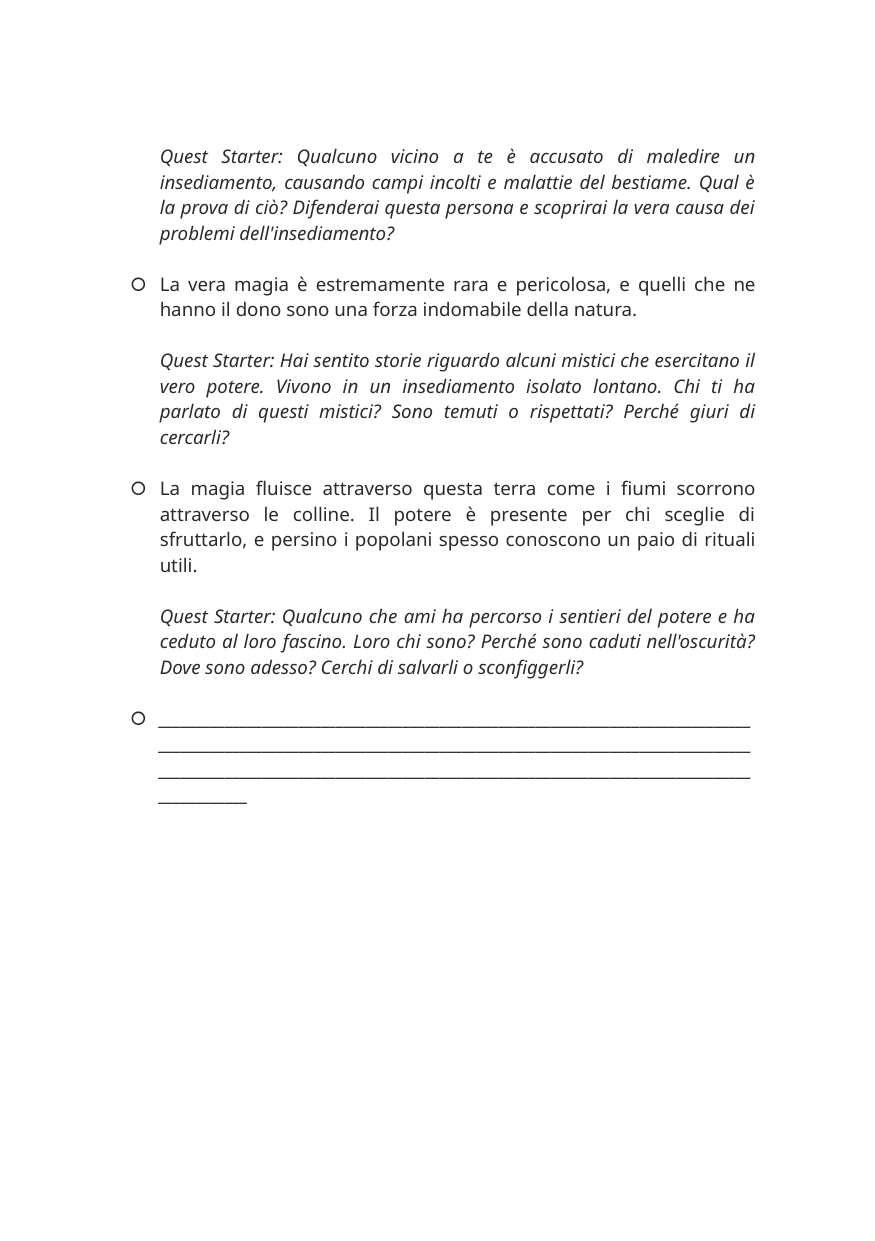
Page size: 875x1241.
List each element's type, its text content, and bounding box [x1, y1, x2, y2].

text Quest Starter: Qualcuno vicino a te è accusato di maledire un insediamento, causando campi incolti e malattie del bestiame. Qual è la prova di ciò? Difenderai questa persona e scoprirai la vera causa dei problemi dell'insediamento? [159, 144, 756, 246]
list ____________________________________________________________________________________________________________________________________________________________________________________________________________________________________________________________ [130, 705, 756, 807]
text Quest Starter: Hai sentito storie riguardo alcuni mistici che esercitano il vero potere. Vivono in un insediamento isolato lontano. Chi ti ha parlato di questi mistici? Sono temuti o rispettati? Perché giuri di cercarli? [159, 348, 756, 450]
list La vera magia è estremamente rara e pericolosa, e quelli che ne hanno il dono sono una forza indomabile della natura. [130, 271, 756, 322]
list La magia fluisce attraverso questa terra come i fiumi scorrono attraverso le colline. Il potere è presente per chi sceglie di sfruttarlo, e persino i popolani spesso conoscono un paio di rituali utili. [130, 475, 756, 577]
list Quest Starter: Qualcuno che ami ha percorso i sentieri del potere e ha ceduto al loro fascino. Loro chi sono? Perché sono caduti nell'oscurità? Dove sono adesso? Cerchi di salvarli o sconfiggerli? [124, 603, 756, 679]
